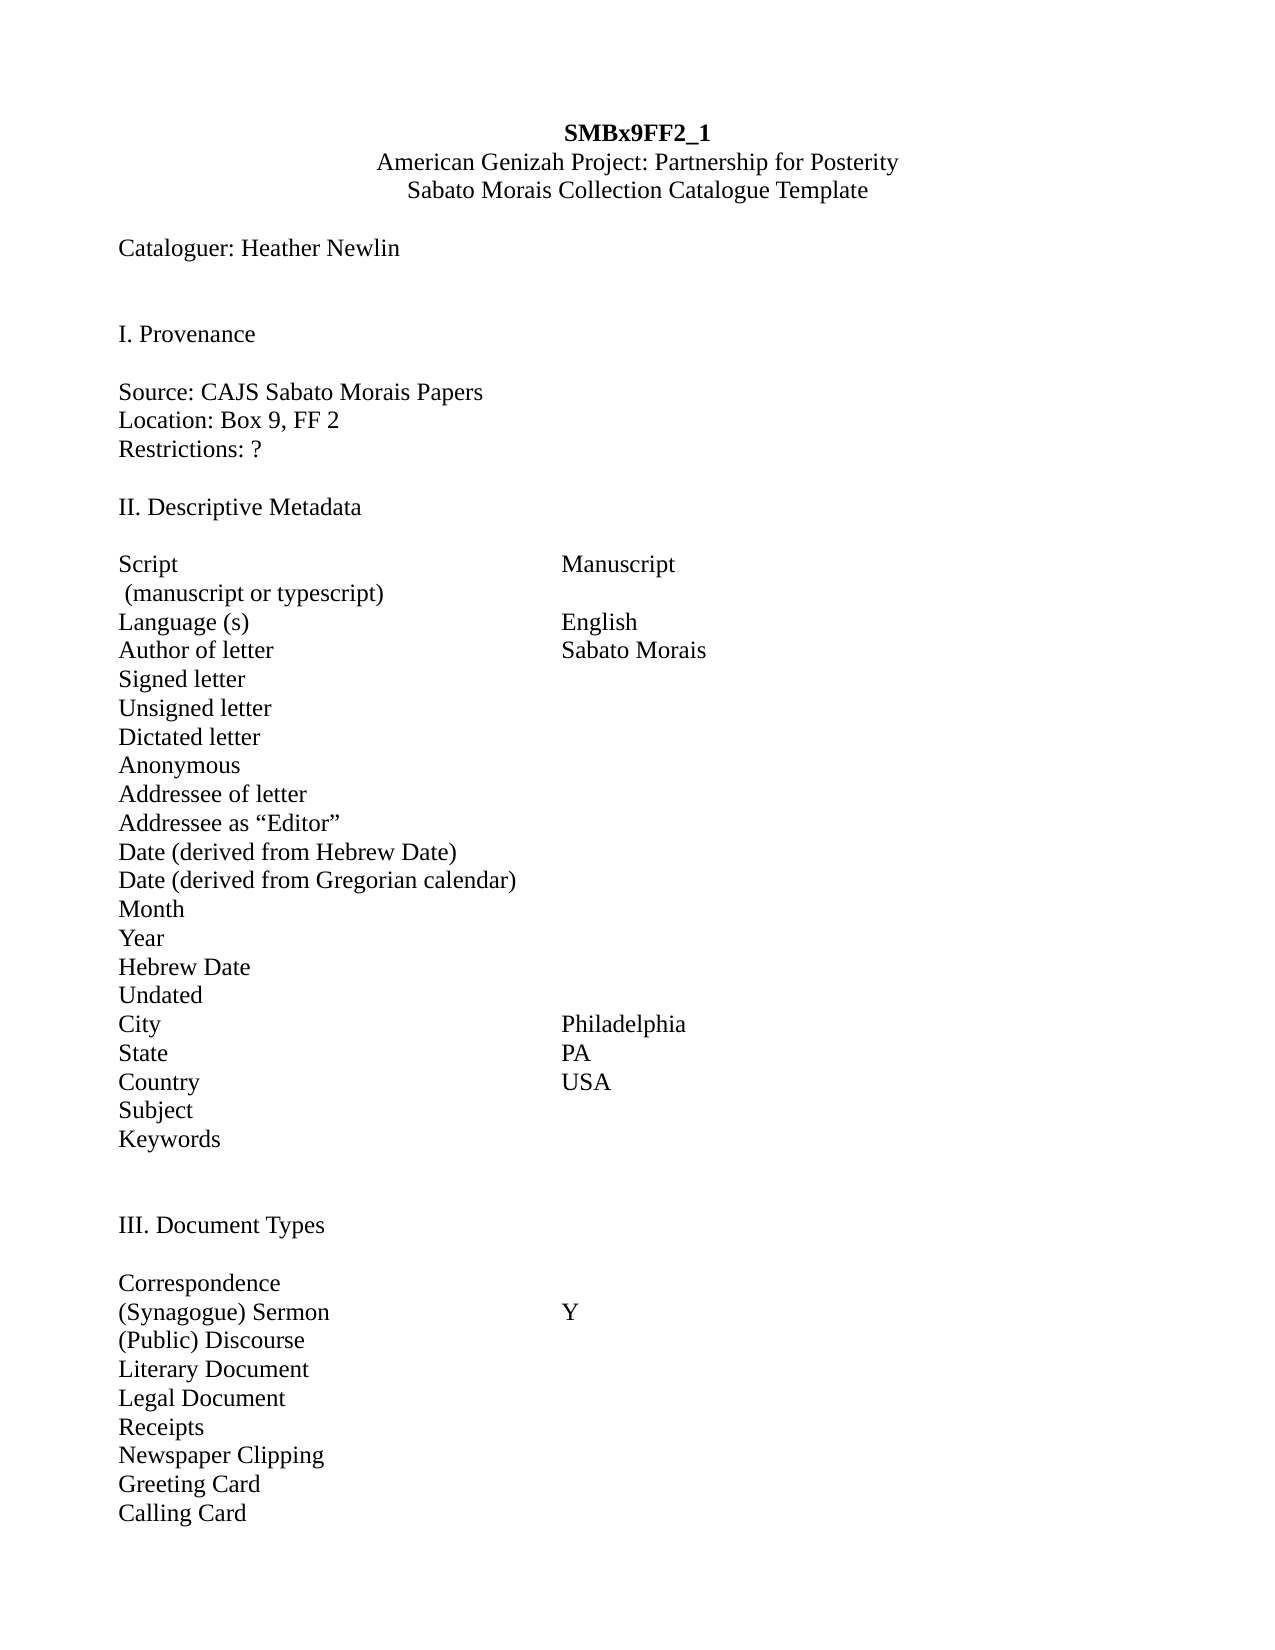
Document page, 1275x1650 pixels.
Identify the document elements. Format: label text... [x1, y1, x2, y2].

text Sabato Morais Collection Catalogue Template [118, 176, 1157, 204]
text Keywords [118, 1124, 1157, 1153]
text Legal Document [118, 1383, 1157, 1412]
text Script Manuscript [118, 549, 1157, 578]
text III. Document Types [118, 1211, 1157, 1239]
text Undated [118, 981, 1157, 1009]
text City Philadelphia [118, 1009, 1157, 1038]
text (manuscript or typescript) [118, 578, 1157, 607]
text Newspaper Clipping [118, 1441, 1157, 1469]
text Hebrew Date [118, 952, 1157, 981]
text II. Descriptive Metadata [118, 492, 1157, 521]
text (Public) Discourse [118, 1326, 1157, 1354]
text Source: CAJS Sabato Morais Papers [118, 377, 1157, 406]
text Subject [118, 1096, 1157, 1124]
text Restrictions: ? [118, 434, 1157, 463]
text Unsigned letter [118, 693, 1157, 722]
text State PA [118, 1038, 1157, 1067]
text Addressee of letter [118, 779, 1157, 808]
text SMBx9FF2_1 [118, 118, 1157, 147]
text American Genizah Project: Partnership for Posterity [118, 147, 1157, 176]
text Dictated letter [118, 722, 1157, 751]
text Date (derived from Gregorian calendar) [118, 866, 1157, 894]
text Year [118, 923, 1157, 952]
text Signed letter [118, 664, 1157, 693]
text Month [118, 894, 1157, 923]
text Correspondence [118, 1268, 1157, 1297]
text Author of letter Sabato Morais [118, 636, 1157, 664]
text Location: Box 9, FF 2 [118, 406, 1157, 434]
text Receipts [118, 1412, 1157, 1441]
text Anonymous [118, 751, 1157, 779]
text Addressee as “Editor” [118, 808, 1157, 837]
text Calling Card [118, 1498, 1157, 1527]
text Date (derived from Hebrew Date) [118, 837, 1157, 866]
text Cataloguer: Heather Newlin [118, 233, 1157, 262]
text Country USA [118, 1067, 1157, 1096]
text (Synagogue) Sermon Y [118, 1297, 1157, 1326]
text Greeting Card [118, 1469, 1157, 1498]
text I. Provenance [118, 319, 1157, 348]
text Language (s) English [118, 607, 1157, 636]
text Literary Document [118, 1354, 1157, 1383]
